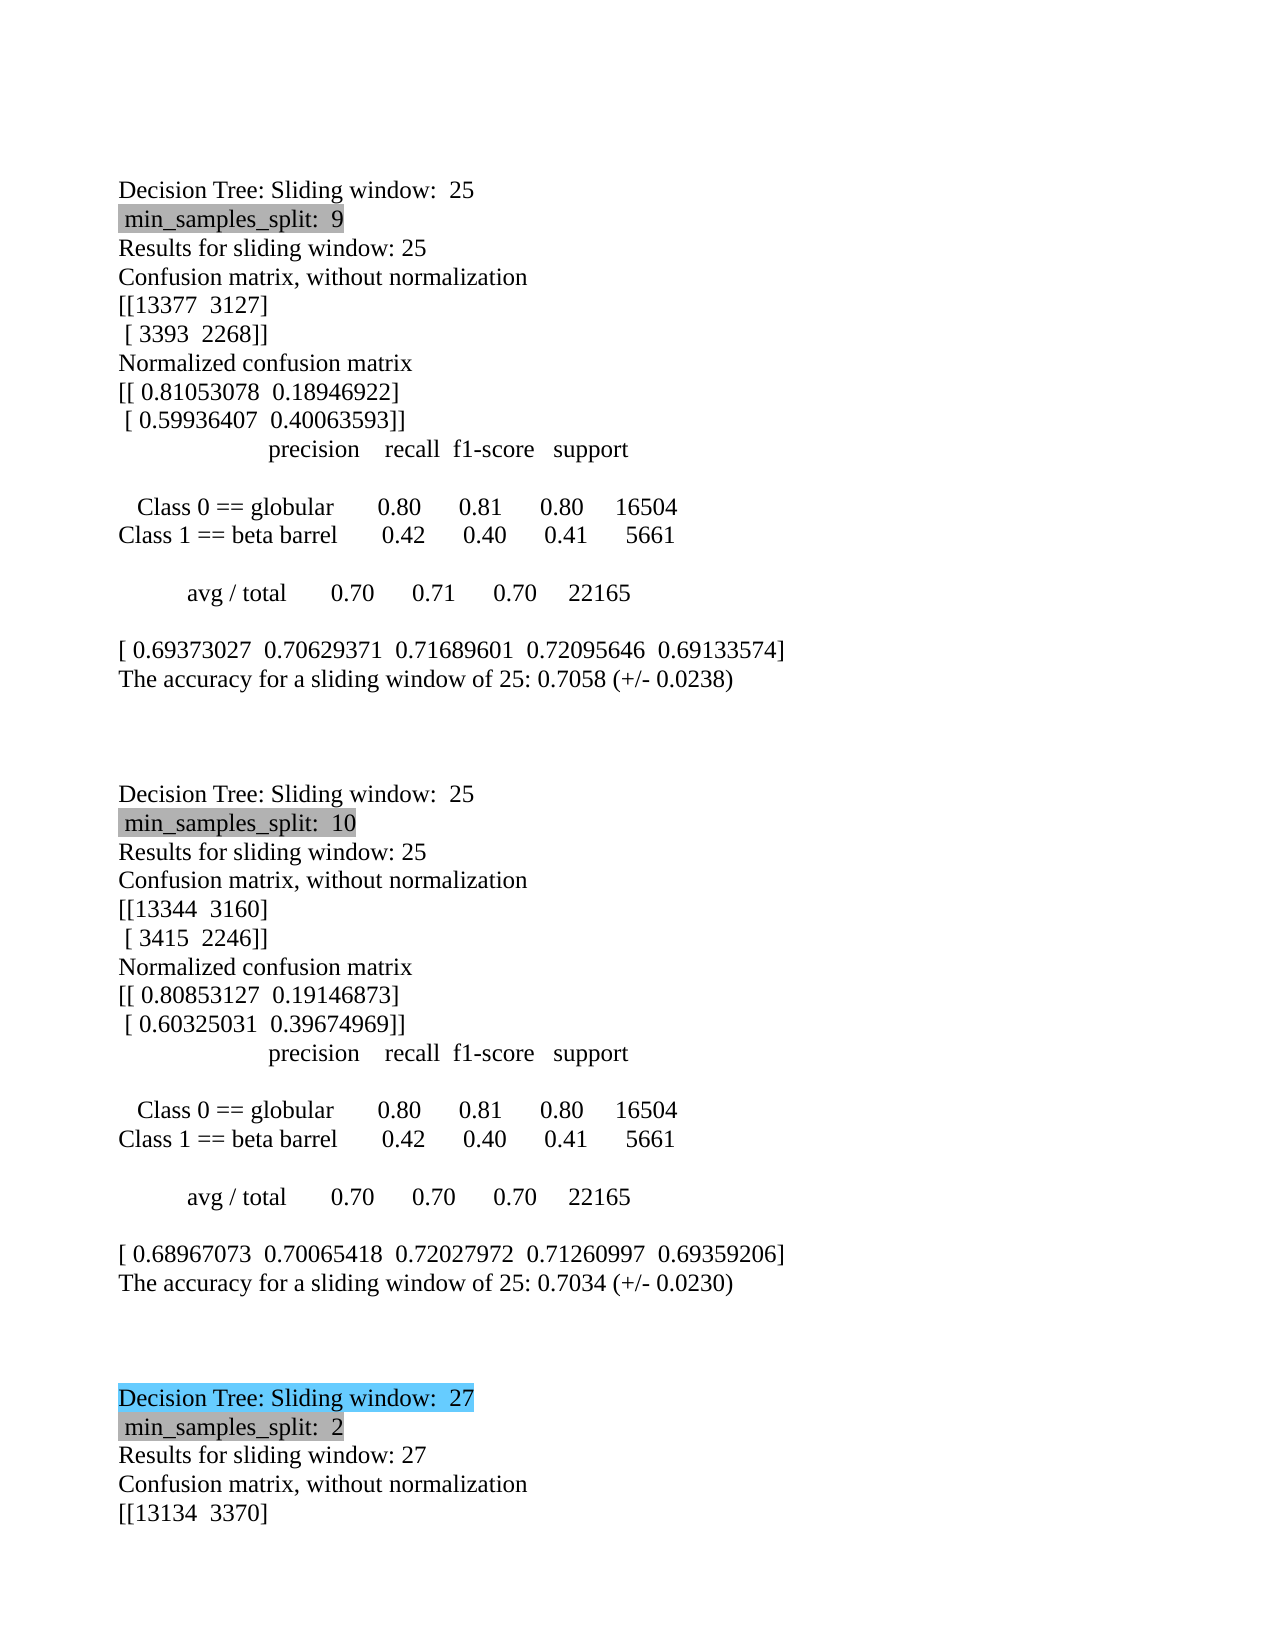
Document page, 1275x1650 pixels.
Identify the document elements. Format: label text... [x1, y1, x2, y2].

text [ 0.68967073 0.70065418 0.72027972 0.71260997 0.69359206] [118, 1239, 1157, 1268]
text min_samples_split: 2 [118, 1412, 1157, 1441]
text Class 0 == globular 0.80 0.81 0.80 16504 [118, 492, 1157, 521]
text [[13377 3127] [118, 291, 1157, 319]
text [ 0.60325031 0.39674969]] [118, 1009, 1157, 1038]
text Class 0 == globular 0.80 0.81 0.80 16504 [118, 1096, 1157, 1124]
text Normalized confusion matrix [118, 348, 1157, 377]
text Confusion matrix, without normalization [118, 866, 1157, 894]
text precision recall f1-score support [118, 1038, 1157, 1067]
text Results for sliding window: 25 [118, 837, 1157, 866]
text The accuracy for a sliding window of 25: 0.7058 (+/- 0.0238) [118, 664, 1157, 693]
text Normalized confusion matrix [118, 952, 1157, 981]
text avg / total 0.70 0.70 0.70 22165 [118, 1182, 1157, 1211]
text [ 0.69373027 0.70629371 0.71689601 0.72095646 0.69133574] [118, 636, 1157, 664]
text [[ 0.81053078 0.18946922] [118, 377, 1157, 406]
text [[ 0.80853127 0.19146873] [118, 981, 1157, 1009]
text [ 3393 2268]] [118, 319, 1157, 348]
text Class 1 == beta barrel 0.42 0.40 0.41 5661 [118, 1124, 1157, 1153]
text min_samples_split: 10 [118, 808, 1157, 837]
text Decision Tree: Sliding window: 25 [118, 176, 1157, 204]
text Class 1 == beta barrel 0.42 0.40 0.41 5661 [118, 521, 1157, 549]
text min_samples_split: 9 [118, 204, 1157, 233]
text Confusion matrix, without normalization [118, 1469, 1157, 1498]
text avg / total 0.70 0.71 0.70 22165 [118, 578, 1157, 607]
text Decision Tree: Sliding window: 25 [118, 779, 1157, 808]
text Results for sliding window: 25 [118, 233, 1157, 262]
text [ 0.59936407 0.40063593]] [118, 406, 1157, 434]
text Results for sliding window: 27 [118, 1441, 1157, 1469]
text [[13344 3160] [118, 894, 1157, 923]
text The accuracy for a sliding window of 25: 0.7034 (+/- 0.0230) [118, 1268, 1157, 1297]
text precision recall f1-score support [118, 434, 1157, 463]
text Confusion matrix, without normalization [118, 262, 1157, 291]
text [[13134 3370] [118, 1498, 1157, 1527]
text [ 3415 2246]] [118, 923, 1157, 952]
text Decision Tree: Sliding window: 27 [118, 1383, 1157, 1412]
